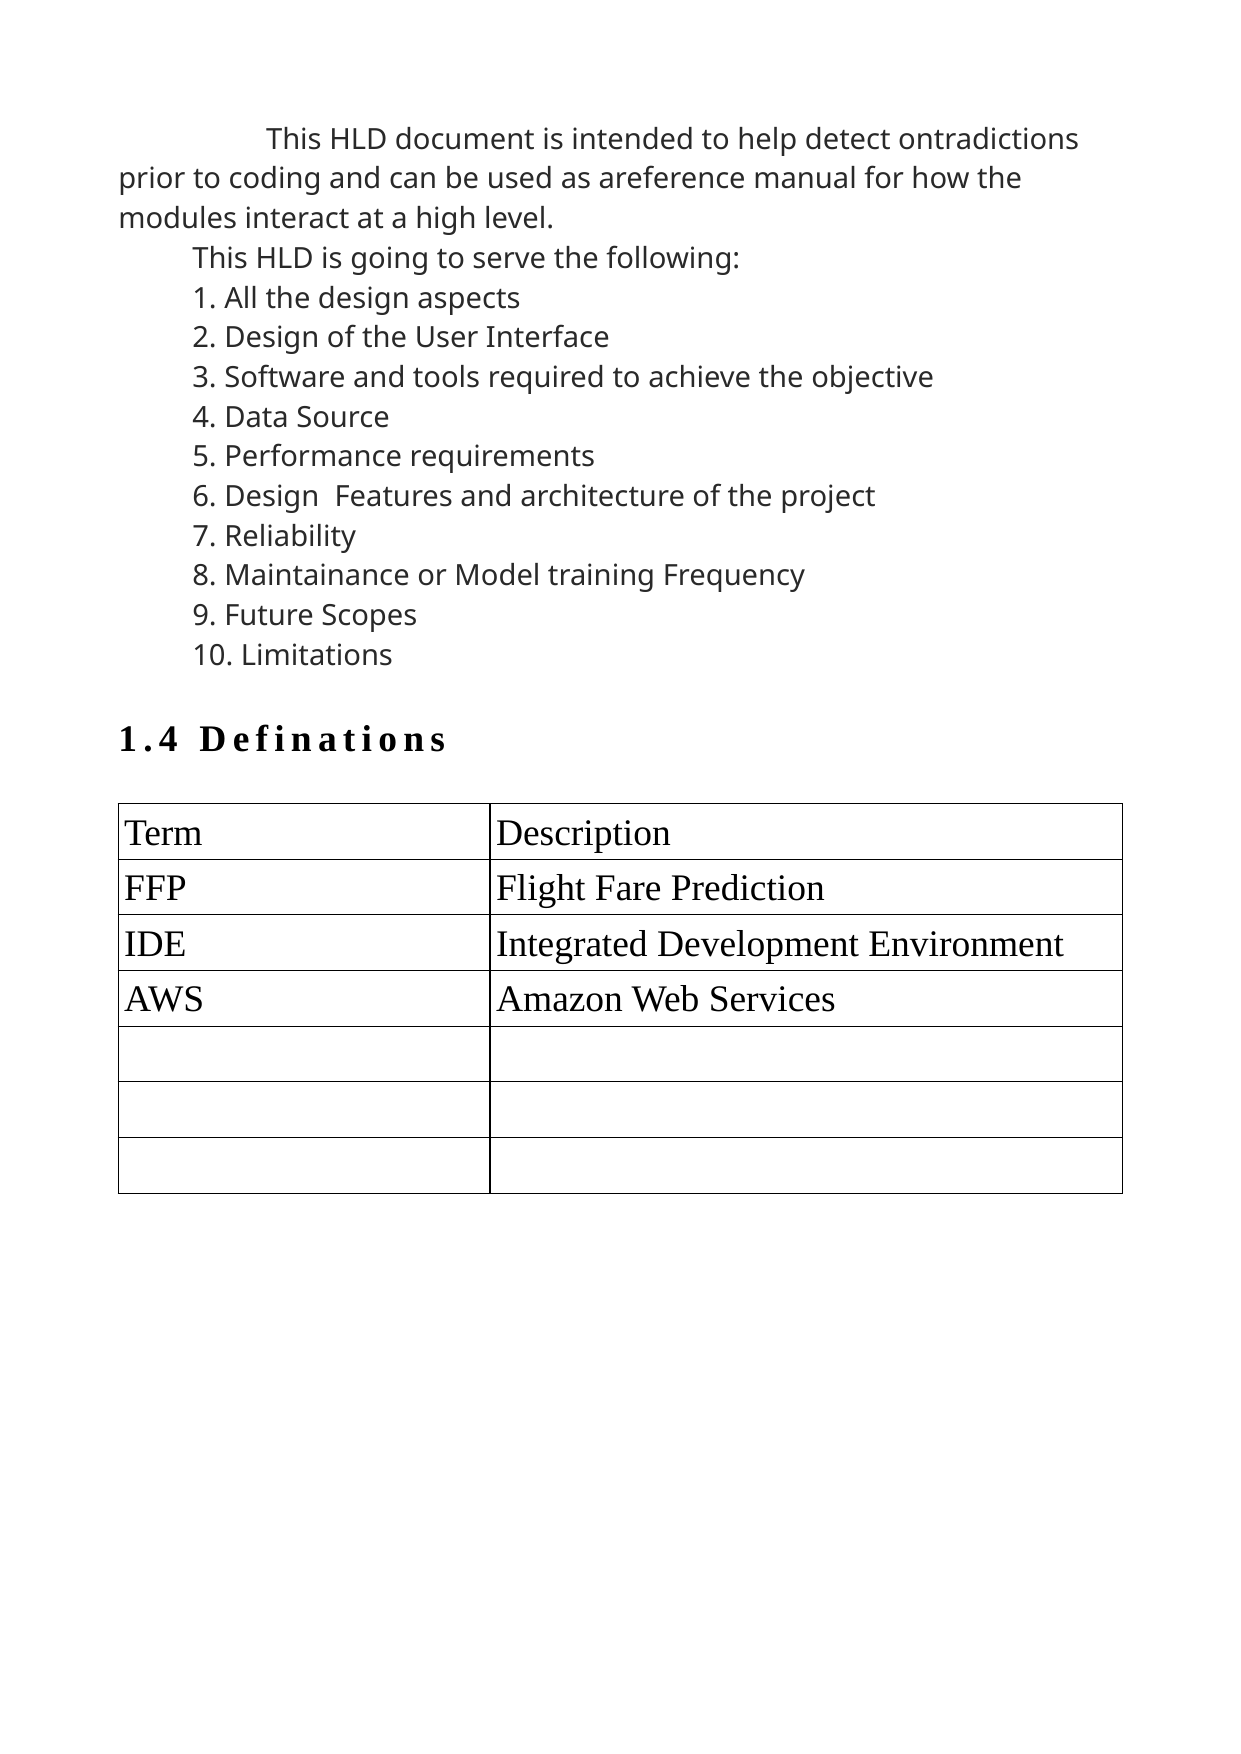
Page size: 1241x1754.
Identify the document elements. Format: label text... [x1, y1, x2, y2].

table_cell FFP [119, 860, 489, 914]
text 1.4 Definations [118, 717, 1122, 760]
table_cell [491, 1082, 1122, 1137]
table_cell IDE [119, 915, 489, 970]
table_header Term [119, 804, 489, 859]
table_cell [119, 1138, 489, 1192]
table_cell AWS [119, 971, 489, 1026]
table_header Description [491, 804, 1122, 859]
text This HLD document is intended to help detect ontradictions prior to coding and can be used as areference manual for how the modules interact at a high level. [118, 118, 1122, 237]
table_cell Integrated Development Environment [491, 915, 1122, 970]
table_cell [119, 1082, 489, 1137]
table_cell Amazon Web Services [491, 971, 1122, 1026]
text This HLD is going to serve the following: [118, 237, 1122, 277]
table_cell [119, 1027, 489, 1081]
text 1. All the design aspects 2. Design of the User Interface 3. Software and tools required to achieve the objective 4. Data Source 5. Performance requirements 6. Design Features and architecture of the project 7. Reliability 8. Maintainance or Model training Frequency 9. Future Scopes 10. Limitations [118, 277, 1122, 674]
table_cell Flight Fare Prediction [491, 860, 1122, 914]
table_cell [491, 1138, 1122, 1192]
table_cell [491, 1027, 1122, 1081]
